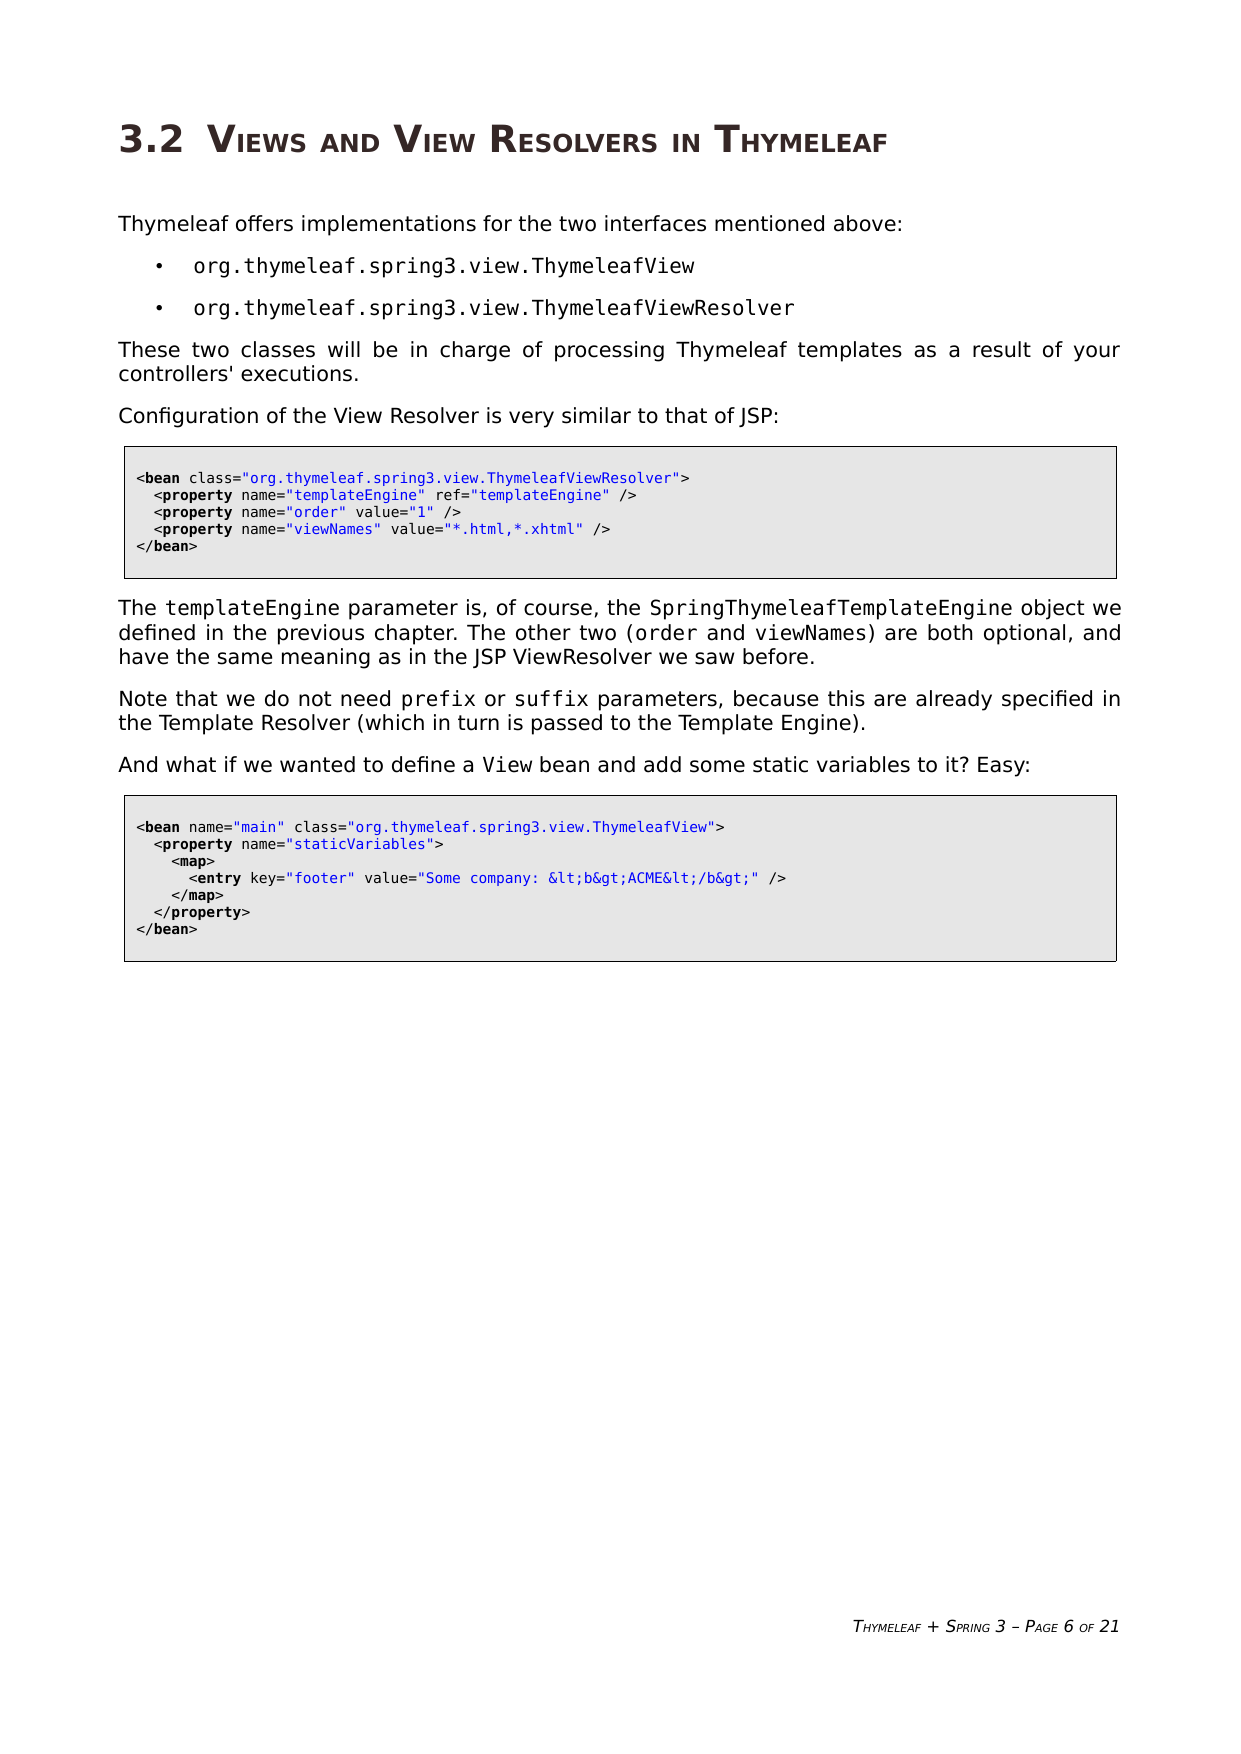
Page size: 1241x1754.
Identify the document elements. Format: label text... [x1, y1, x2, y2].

text <bean class="org.thymeleaf.spring3.view.ThymeleafViewResolver"> <property name="templateEngine" ref="templateEngine" /> <property name="order" value="1" /> <property name="viewNames" value="*.html,*.xhtml" /> </bean> [125, 447, 1116, 578]
text Thymeleaf offers implementations for the two interfaces mentioned above: [118, 212, 1122, 236]
text These two classes will be in charge of processing Thymeleaf templates as a result of your controllers' executions. [118, 338, 1122, 386]
text Note that we do not need prefix or suffix parameters, because this are already specified in the Template Resolver (which in turn is passed to the Template Engine). [118, 687, 1122, 735]
list org.thymeleaf.spring3.view.ThymeleafView [156, 254, 1122, 278]
text The templateEngine parameter is, of course, the SpringThymeleafTemplateEngine object we defined in the previous chapter. The other two (order and viewNames) are both optional, and have the same meaning as in the JSP ViewResolver we saw before. [118, 596, 1122, 669]
list org.thymeleaf.spring3.view.ThymeleafViewResolver [156, 296, 1122, 320]
text <bean name="main" class="org.thymeleaf.spring3.view.ThymeleafView"> <property name="staticVariables"> <map> <entry key="footer" value="Some company: &lt;b&gt;ACME&lt;/b&gt;" /> </map> </property> </bean> [125, 796, 1116, 961]
subtitle Views and View Resolvers in Thymeleaf [118, 118, 1122, 162]
text And what if we wanted to define a View bean and add some static variables to it? Easy: [118, 753, 1122, 777]
text Configuration of the View Resolver is very similar to that of JSP: [118, 404, 1122, 428]
